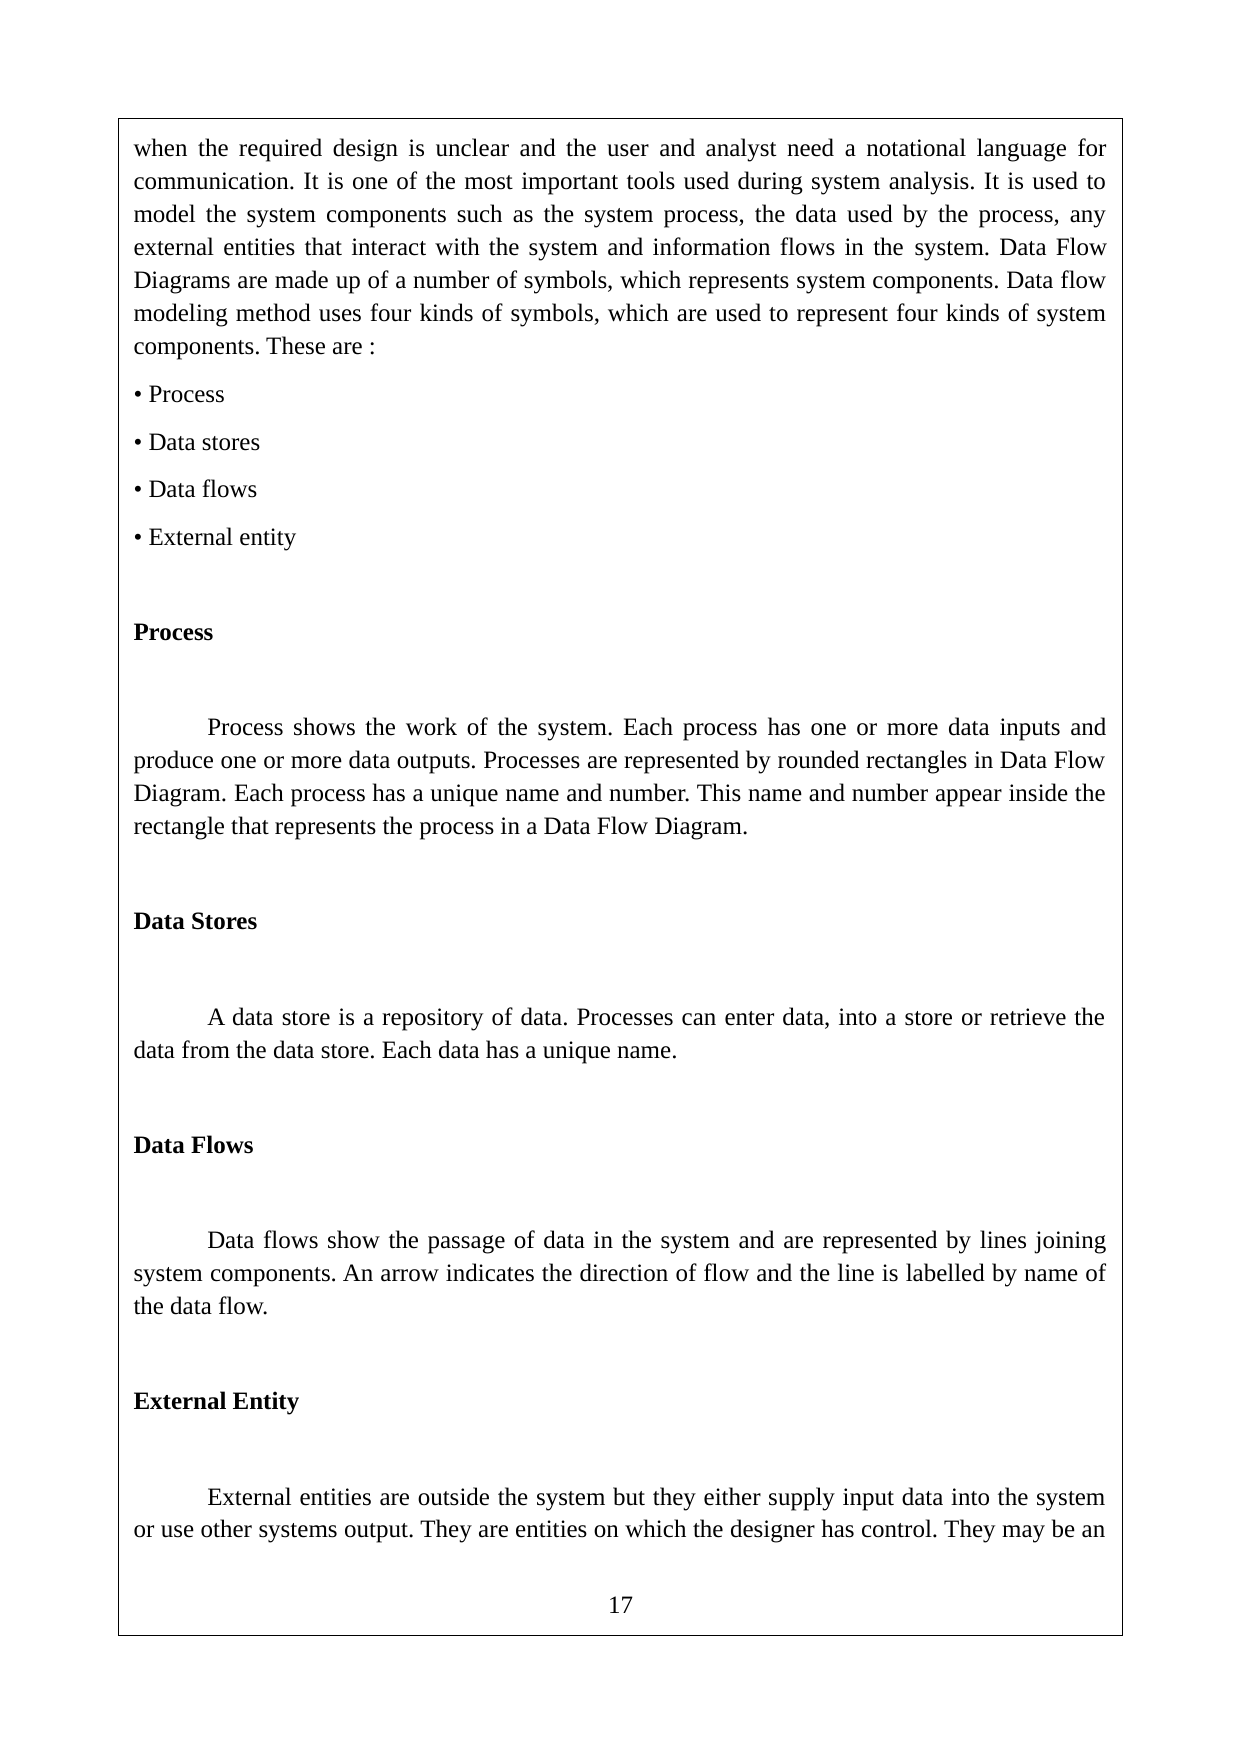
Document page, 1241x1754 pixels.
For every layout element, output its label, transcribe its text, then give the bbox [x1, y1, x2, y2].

text Data Flows [133, 1130, 1107, 1159]
text External entities are outside the system but they either supply input data into the system or use other systems output. They are entities on which the designer has control. They may be an [133, 1482, 1107, 1543]
text Data flows show the passage of data in the system and are represented by lines joining system components. An arrow indicates the direction of flow and the line is labelled by name of the data flow. [133, 1225, 1107, 1320]
text A data store is a repository of data. Processes can enter data, into a store or retrieve the data from the data store. Each data has a unique name. [133, 1002, 1107, 1063]
text • External entity [133, 522, 1107, 551]
text • Data flows [133, 474, 1107, 503]
text • Process [133, 379, 1107, 408]
text when the required design is unclear and the user and analyst need a notational language for communication. It is one of the most important tools used during system analysis. It is used to model the system components such as the system process, the data used by the process, any external entities that interact with the system and information flows in the system. Data Flow Diagrams are made up of a number of symbols, which represents system components. Data flow modeling method uses four kinds of symbols, which are used to represent four kinds of system components. These are : [133, 133, 1107, 360]
text • Data stores [133, 427, 1107, 455]
text Process [133, 617, 1107, 646]
text Data Stores [133, 906, 1107, 935]
text External Entity [133, 1386, 1107, 1415]
text Process shows the work of the system. Each process has one or more data inputs and produce one or more data outputs. Processes are represented by rounded rectangles in Data Flow Diagram. Each process has a unique name and number. This name and number appear inside the rectangle that represents the process in a Data Flow Diagram. [133, 712, 1107, 840]
